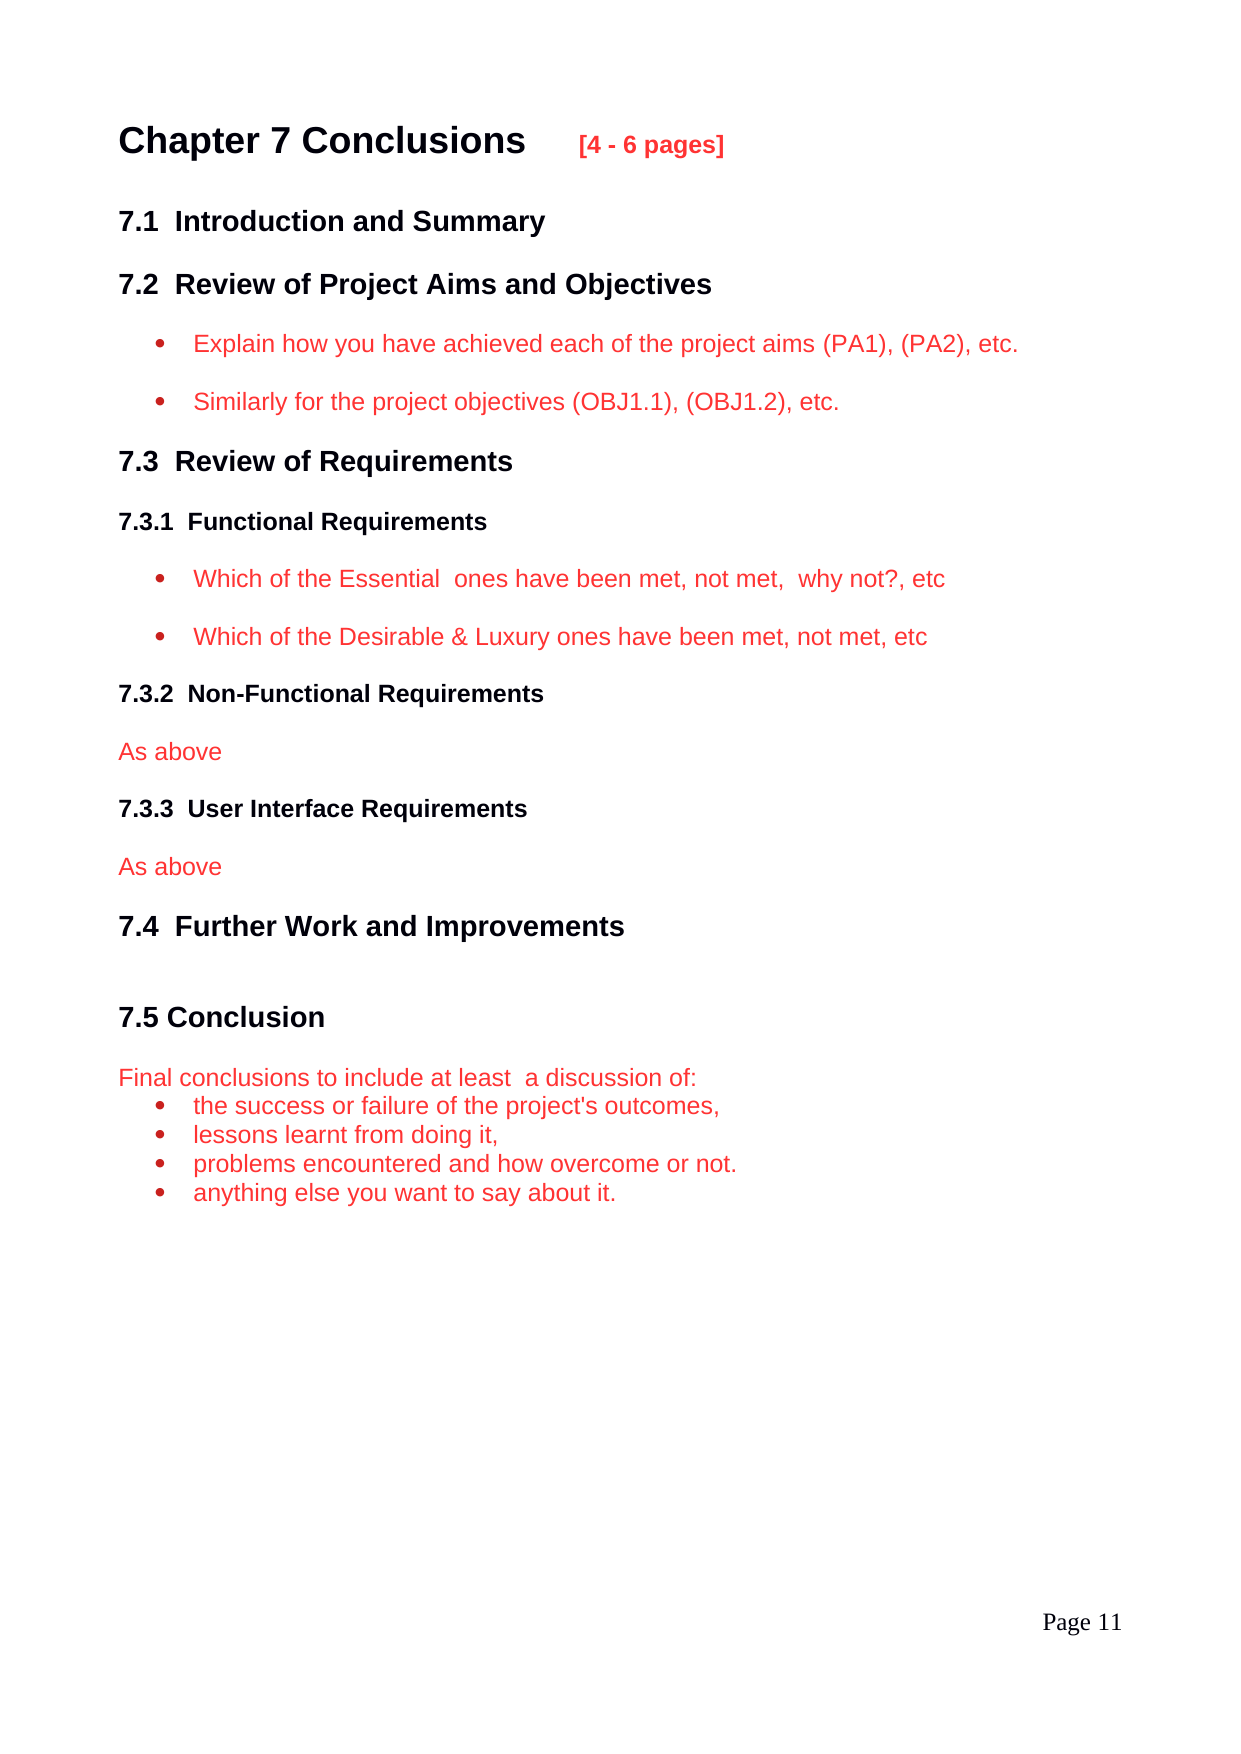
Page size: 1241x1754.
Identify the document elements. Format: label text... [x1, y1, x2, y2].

list anything else you want to say about it. [156, 1178, 1122, 1207]
text As above [118, 852, 1122, 880]
text Chapter 7 Conclusions [4 - 6 pages] [118, 118, 1122, 161]
text 7.1 Introduction and Summary [118, 204, 1122, 238]
text 7.3.2 Non-Functional Requirements [118, 679, 1122, 708]
list Which of the Desirable & Luxury ones have been met, not met, etc [156, 622, 1122, 650]
list the success or failure of the project's outcomes, [156, 1091, 1122, 1120]
text 7.3.3 User Interface Requirements [118, 794, 1122, 823]
text 7.3 Review of Requirements [118, 444, 1122, 478]
list Explain how you have achieved each of the project aims (PA1), (PA2), etc. [156, 329, 1122, 358]
text 7.4 Further Work and Improvements [118, 909, 1122, 943]
text As above [118, 737, 1122, 765]
list Similarly for the project objectives (OBJ1.1), (OBJ1.2), etc. [156, 387, 1122, 415]
text Final conclusions to include at least a discussion of: [118, 1062, 1122, 1091]
text 7.3.1 Functional Requirements [118, 506, 1122, 535]
text 7.5 Conclusion [118, 1000, 1122, 1034]
list problems encountered and how overcome or not. [156, 1149, 1122, 1178]
list lessons learnt from doing it, [156, 1120, 1122, 1149]
text 7.2 Review of Project Aims and Objectives [118, 267, 1122, 300]
list Which of the Essential ones have been met, not met, why not?, etc [156, 564, 1122, 593]
